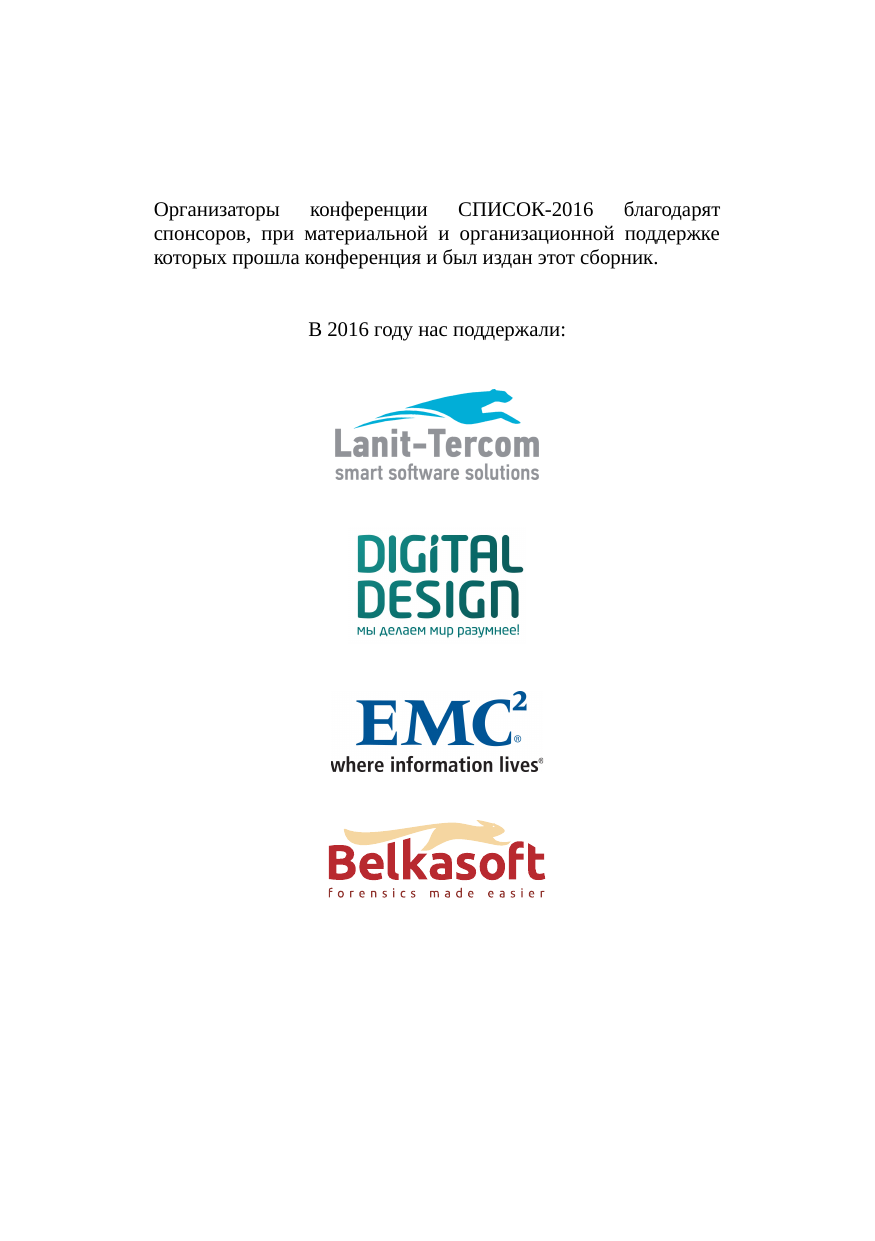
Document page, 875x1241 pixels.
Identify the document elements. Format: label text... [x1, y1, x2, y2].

picture [335, 389, 539, 480]
text В 2016 году нас поддержали: [100, 317, 774, 341]
picture [331, 691, 544, 772]
picture [348, 527, 526, 644]
text Организаторы конференции СПИСОК-2016 благодарят спонсоров, при материальной и организационной поддержке которых прошла конференция и был издан этот сборник. [153, 197, 721, 269]
